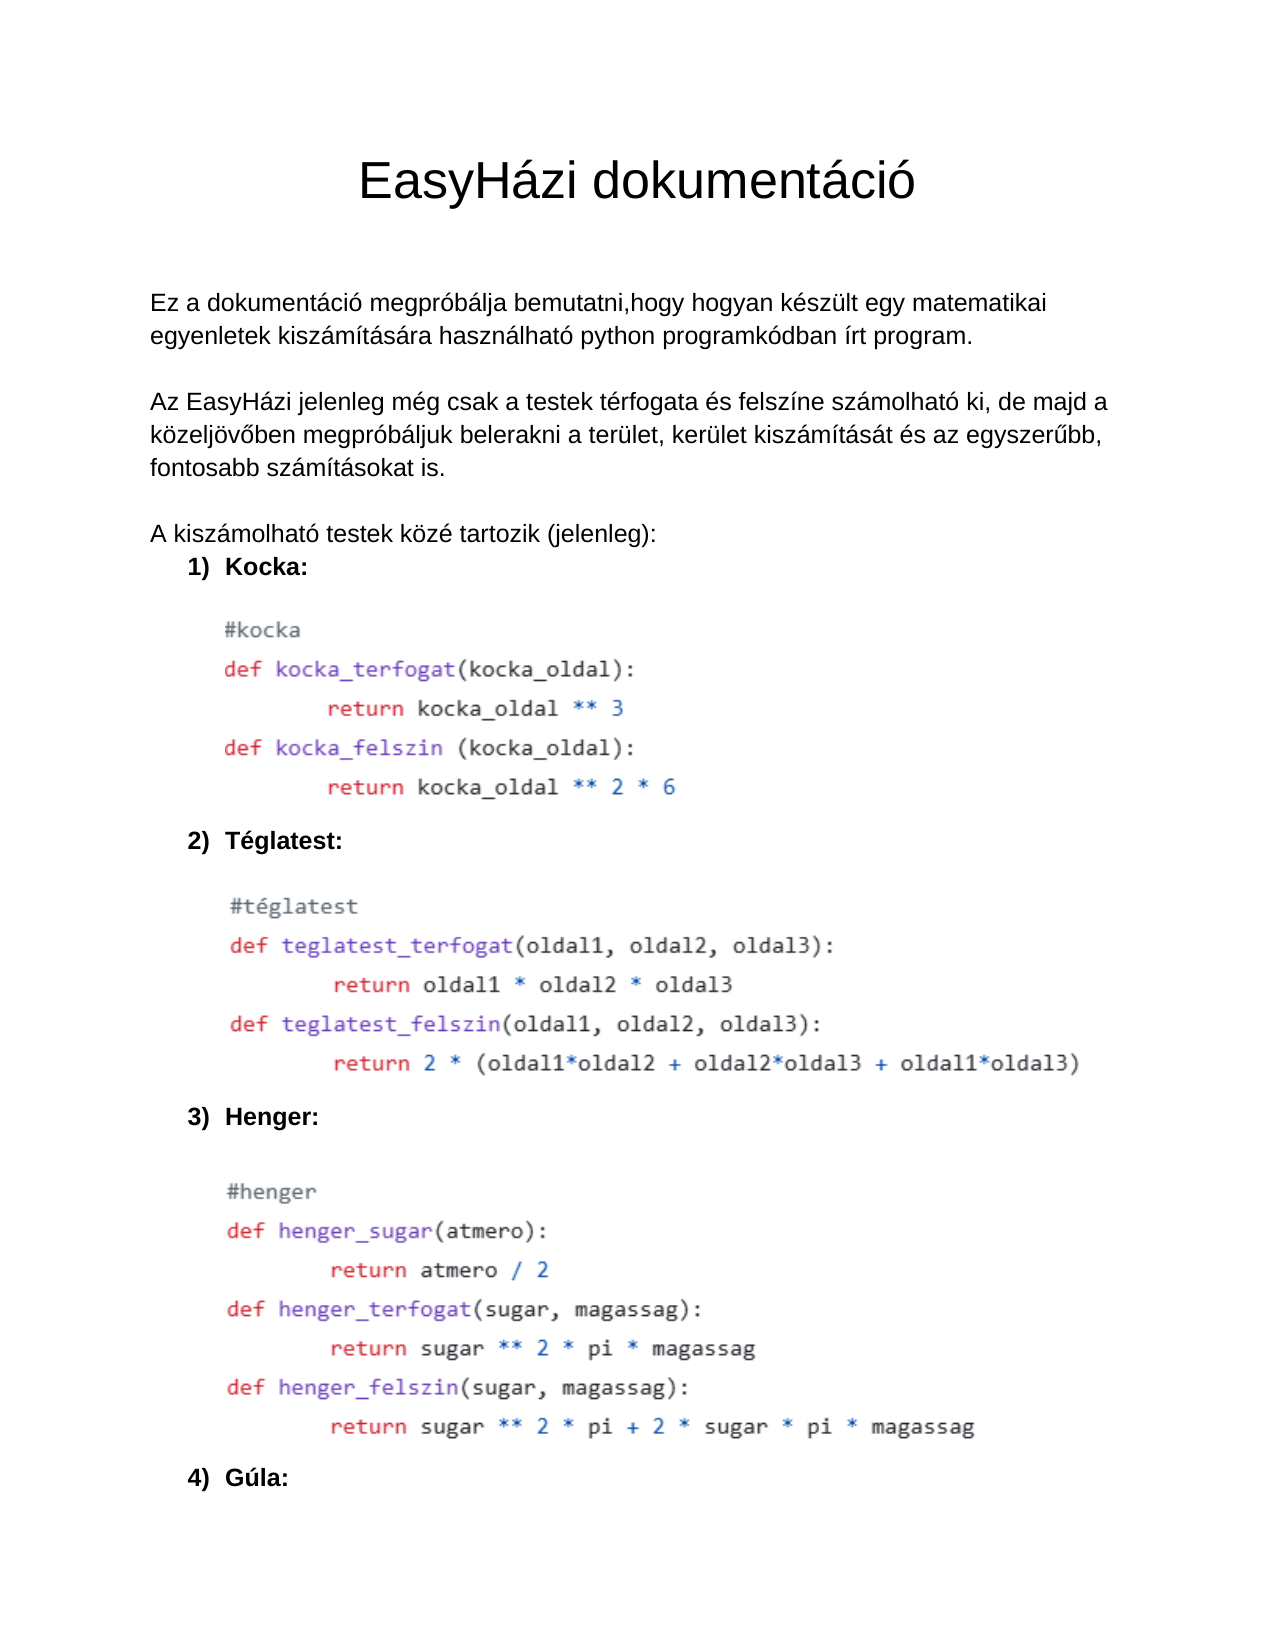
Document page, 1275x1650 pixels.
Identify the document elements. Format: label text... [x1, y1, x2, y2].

text Az EasyHázi jelenleg még csak a testek térfogata és felszíne számolható ki, de majd a közeljövőben megpróbáljuk belerakni a terület, kerület kiszámítását és az egyszerűbb, fontosabb számításokat is. [150, 387, 1125, 482]
text Ez a dokumentáció megpróbálja bemutatni,hogy hogyan készült egy matematikai egyenletek kiszámítására használható python programkódban írt program. [150, 288, 1125, 349]
list Téglatest: [187, 826, 1125, 855]
list Gúla: [187, 1462, 1125, 1491]
picture [225, 1135, 1041, 1459]
text EasyHázi dokumentáció [150, 150, 1125, 210]
picture [225, 585, 704, 823]
text A kiszámolható testek közé tartozik (jelenleg): [150, 519, 1125, 548]
list Henger: [187, 1102, 1125, 1131]
list Kocka: [187, 552, 1125, 581]
picture [225, 859, 1113, 1099]
